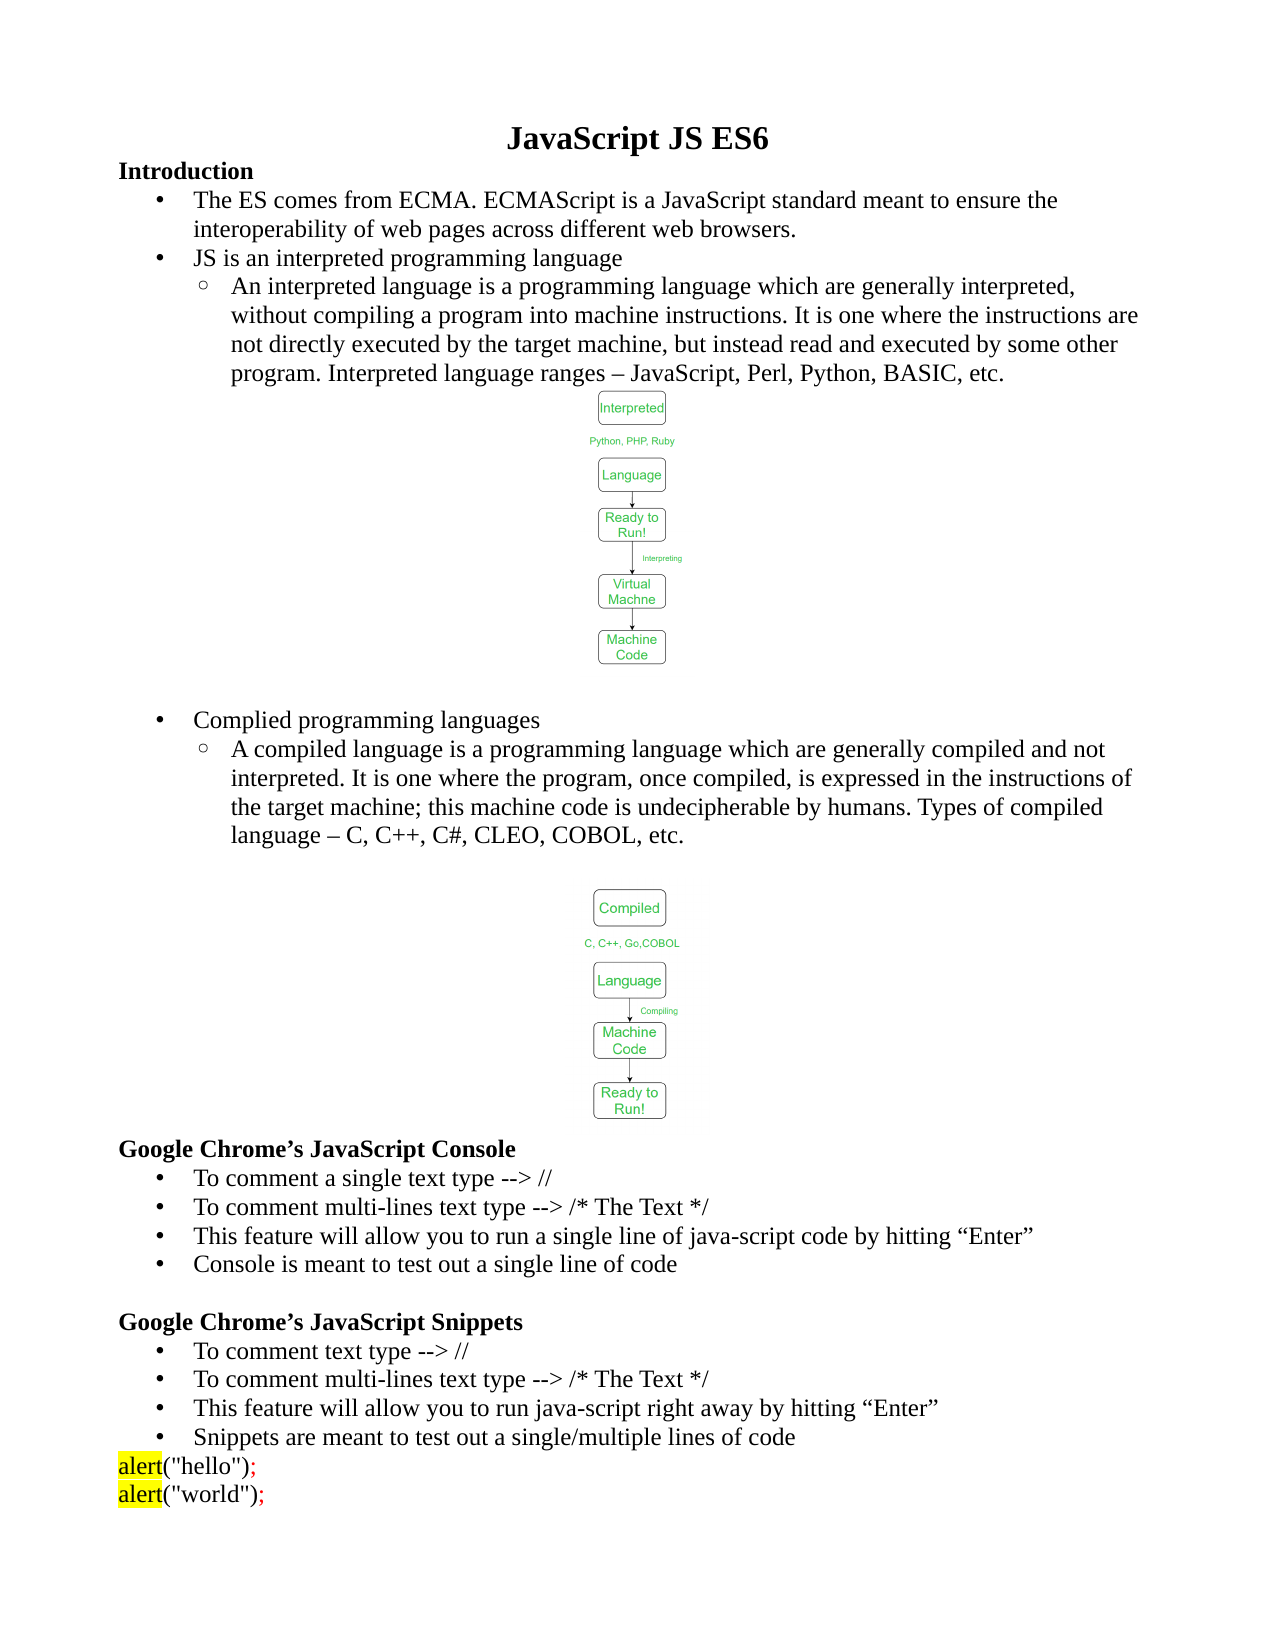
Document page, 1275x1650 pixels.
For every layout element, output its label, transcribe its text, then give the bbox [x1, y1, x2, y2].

list To comment multi-lines text type --> /* The Text */ [156, 1192, 1157, 1221]
list A compiled language is a programming language which are generally compiled and not interpreted. It is one where the program, once compiled, is expressed in the instructions of the target machine; this machine code is undecipherable by humans. Types of compiled language – C, C++, C#, CLEO, COBOL, etc. [193, 734, 1157, 849]
text Google Chrome’s JavaScript Console [118, 878, 1157, 1163]
text alert("world"); [118, 1479, 1157, 1508]
list The ES comes from ECMA. ECMAScript is a JavaScript standard meant to ensure the interoperability of web pages across different web browsers. [156, 185, 1157, 243]
list JS is an interpreted programming language [156, 243, 1157, 271]
list To comment text type --> // [156, 1336, 1157, 1364]
list Console is meant to test out a single line of code [156, 1249, 1157, 1278]
text Google Chrome’s JavaScript Snippets [118, 1307, 1157, 1336]
list An interpreted language is a programming language which are generally interpreted, without compiling a program into machine instructions. It is one where the instructions are not directly executed by the target machine, but instead read and executed by some other program. Interpreted language ranges – JavaScript, Perl, Python, BASIC, etc. [193, 271, 1157, 386]
text Introduction [118, 156, 1157, 185]
picture [565, 878, 710, 1135]
list This feature will allow you to run a single line of java-script code by hitting “Enter” [156, 1221, 1157, 1249]
picture [580, 386, 695, 677]
text alert("hello"); [118, 1451, 1157, 1479]
list Snippets are meant to test out a single/multiple lines of code [156, 1422, 1157, 1451]
list This feature will allow you to run java-script right away by hitting “Enter” [156, 1393, 1157, 1422]
list To comment a single text type --> // [156, 1163, 1157, 1192]
text JavaScript JS ES6 [118, 118, 1157, 156]
list Complied programming languages [156, 706, 1157, 734]
list To comment multi-lines text type --> /* The Text */ [156, 1364, 1157, 1393]
